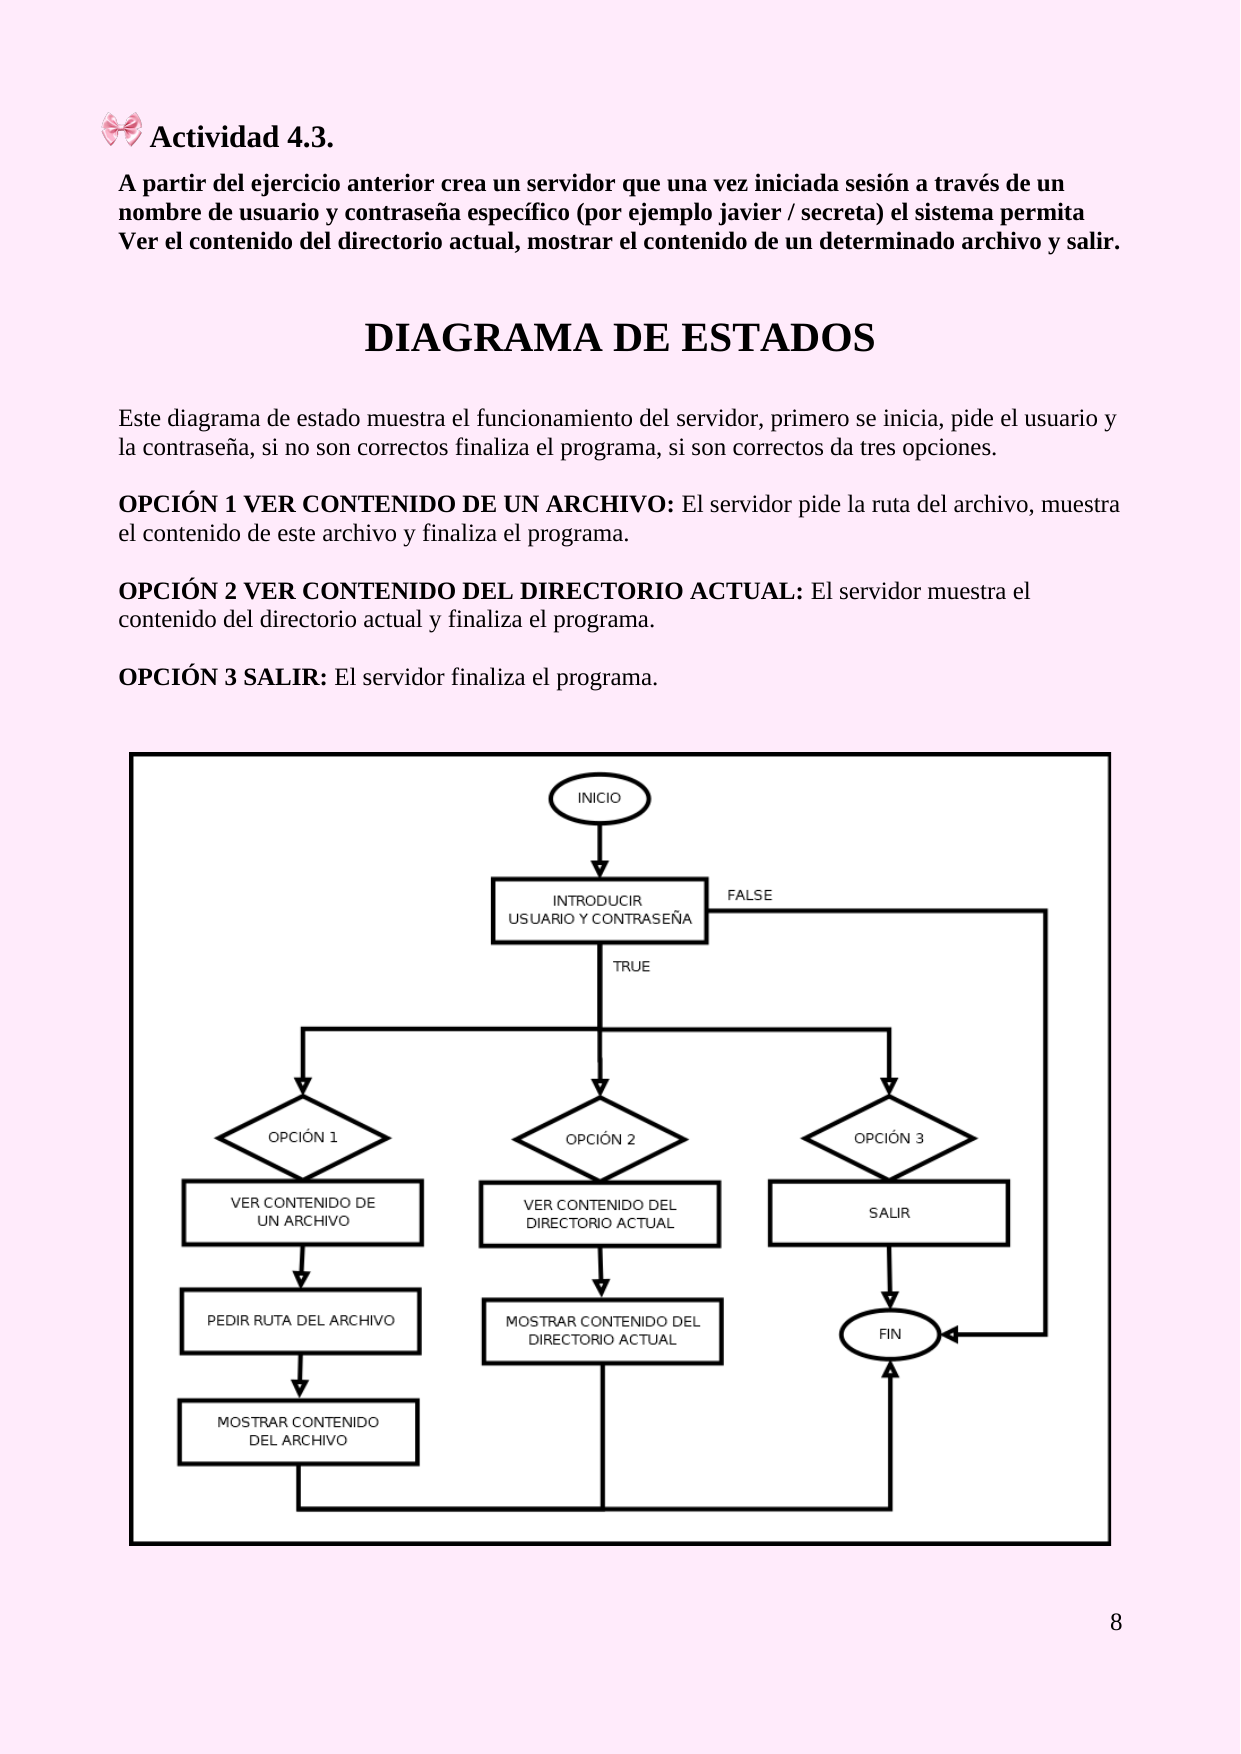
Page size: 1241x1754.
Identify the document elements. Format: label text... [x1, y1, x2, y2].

text OPCIÓN 2 VER CONTENIDO DEL DIRECTORIO ACTUAL: El servidor muestra el contenido del directorio actual y finaliza el programa. [118, 576, 1122, 633]
text OPCIÓN 3 SALIR: El servidor finaliza el programa. [118, 662, 1122, 691]
text DIAGRAMA DE ESTADOS [118, 312, 1122, 360]
picture [129, 752, 1112, 1546]
text Este diagrama de estado muestra el funcionamiento del servidor, primero se inicia, pide el usuario y la contraseña, si no son correctos finaliza el programa, si son correctos da tres opciones. [118, 403, 1122, 461]
text OPCIÓN 1 VER CONTENIDO DE UN ARCHIVO: El servidor pide la ruta del archivo, muestra el contenido de este archivo y finaliza el programa. [118, 489, 1122, 547]
text Actividad 4.3. [147, 118, 1122, 154]
picture [97, 106, 147, 155]
text A partir del ejercicio anterior crea un servidor que una vez iniciada sesión a través de un nombre de usuario y contraseña específico (por ejemplo javier / secreta) el sistema permita Ver el contenido del directorio actual, mostrar el contenido de un determinado archivo y salir. [118, 168, 1122, 255]
